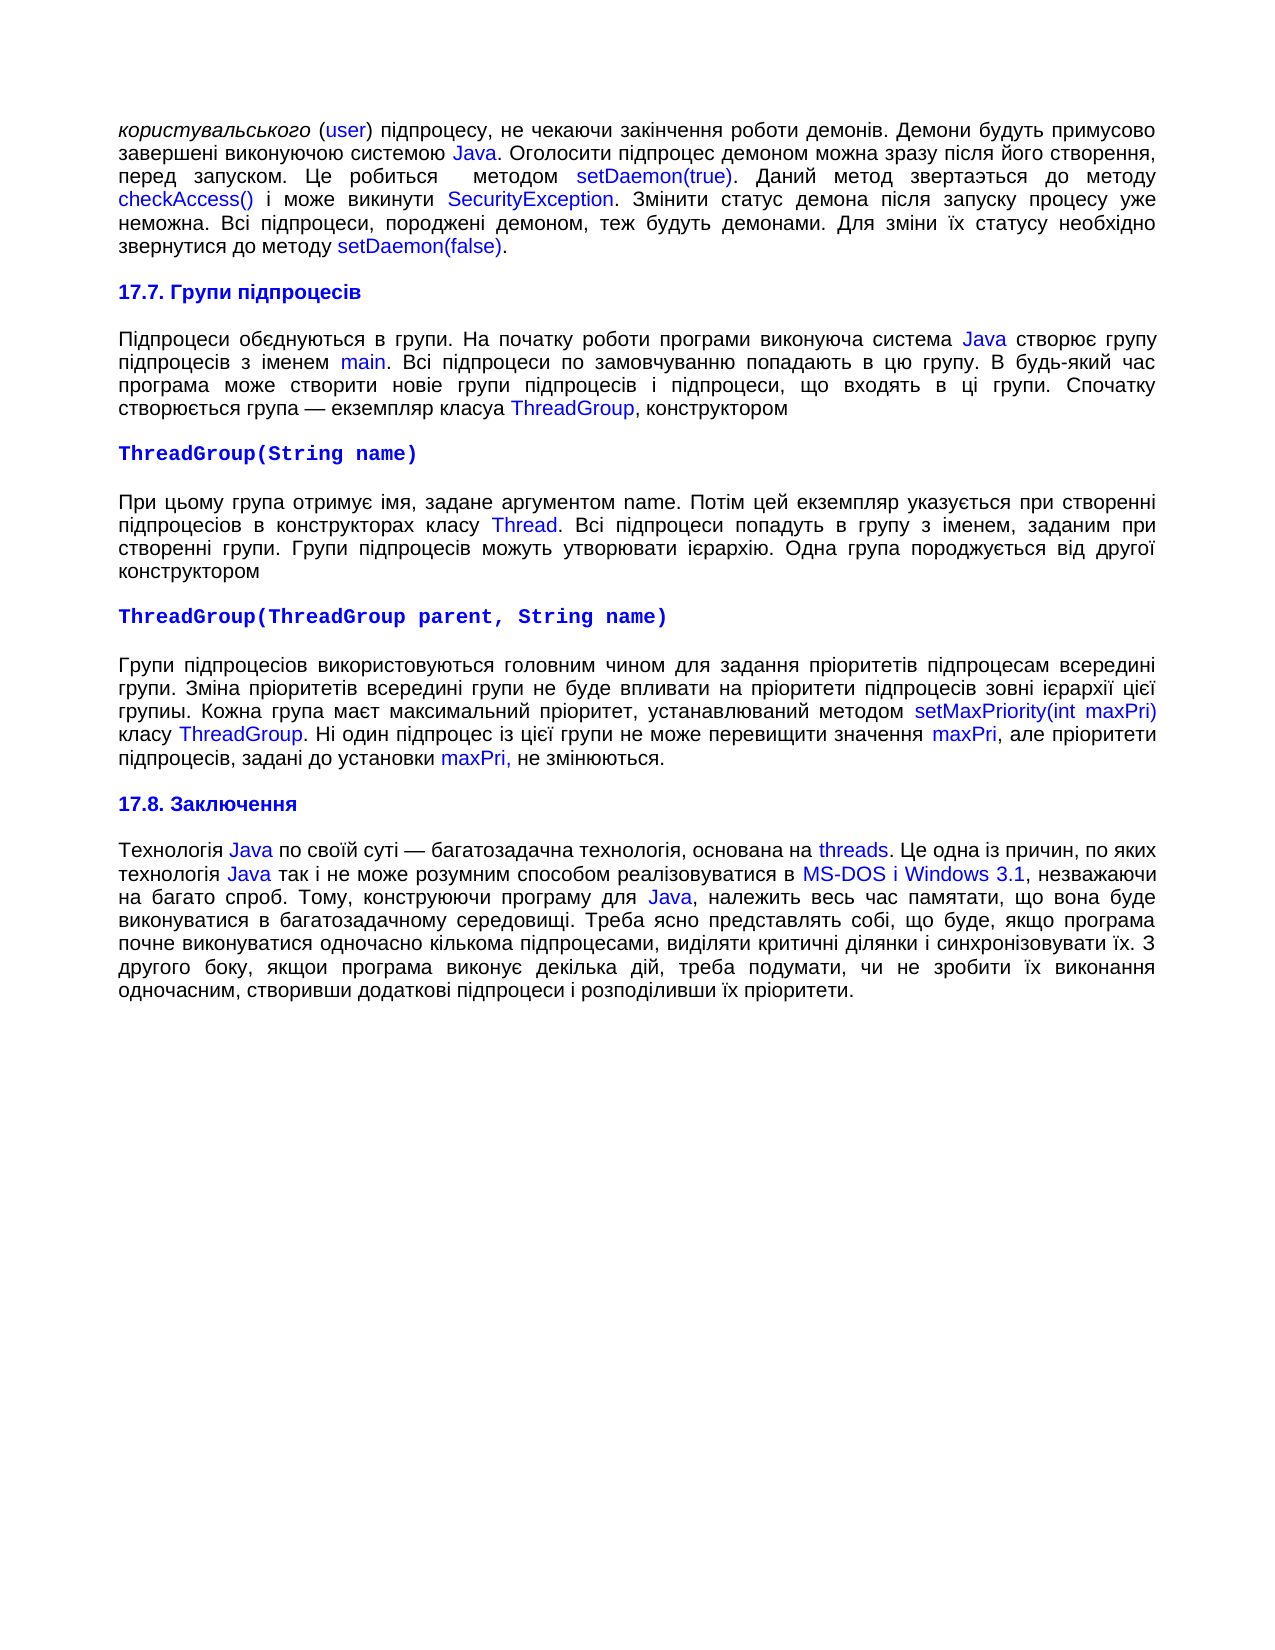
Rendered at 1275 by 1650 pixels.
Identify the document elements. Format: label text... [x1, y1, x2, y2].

text Групи підпроцесіов використовуються головним чином для задання пріоритетів підпроцесам всередині групи. Зміна пріоритетів всередині групи не буде впливати на пріоритети підпроцесів зовні ієрархії цієї групиы. Кожна група маєт максимальний пріоритет, устанавлюваний методом setMaxPriority(int maxPri) класу ThreadGroup. Ні один підпроцес із цієї групи не може перевищити значення maxPri, але пріоритети підпроцесів, задані до установки maxPri, не змінюються. [118, 653, 1157, 769]
text ThreadGroup(ThreadGroup parent, String name) [118, 606, 1157, 630]
text 17.8. Заключення [118, 793, 1157, 816]
text Підпроцеси обєднуються в групи. На початку роботи програми виконуюча система Java створює групу підпроцесів з іменем main. Всі підпроцеси по замовчуванню попадають в цю групу. В будь-який час програма може створити новіе групи підпроцесів і підпроцеси, що входять в ці групи. Спочатку створюється група — екземпляр класуа ThreadGroup, конструктором [118, 327, 1157, 420]
text 17.7. Групи підпроцесів [118, 281, 1157, 304]
text При цьому група отримує імя, задане аргументом name. Потім цей екземпляр указується при створенні підпроцесіов в конструкторах класу Thread. Всі підпроцеси попадуть в групу з іменем, заданим при створенні групи. Групи підпроцесів можуть утворювати ієрархію. Одна група породжується від другої конструктором [118, 490, 1157, 583]
text ThreadGroup(String name) [118, 443, 1157, 467]
text користувальського (user) підпроцесу, не чекаючи закінчення роботи демонів. Демони будуть примусово завершені виконуючою системою Java. Оголосити підпроцес демоном можна зразу після його створення, перед запуском. Це робиться методом setDaemon(true). Даний метод звертаэться до методу checkAccess() і може викинути SecurityException. Змінити статус демона після запуску процесу уже неможна. Всі підпроцеси, породжені демоном, теж будуть демонами. Для зміни їх статусу необхідно звернутися до методу setDaemon(false). [118, 118, 1157, 257]
text Технологія Java по своїй суті — багатозадачна технологія, основана на threads. Це одна із причин, по яких технологія Java так і не може розумним способом реалізовуватися в MS-DOS і Windows 3.1, незважаючи на багато спроб. Тому, конструюючи програму для Java, належить весь час памятати, що вона буде виконуватися в багатозадачному середовищі. Треба ясно представлять собі, що буде, якщо програма почне виконуватися одночасно кількома підпроцесами, виділяти критичні ділянки і синхронізовувати їх. З другого боку, якщои програма виконує декілька дій, треба подумати, чи не зробити їх виконання одночасним, створивши додаткові підпроцеси і розподіливши їх пріоритети. [118, 839, 1157, 1002]
